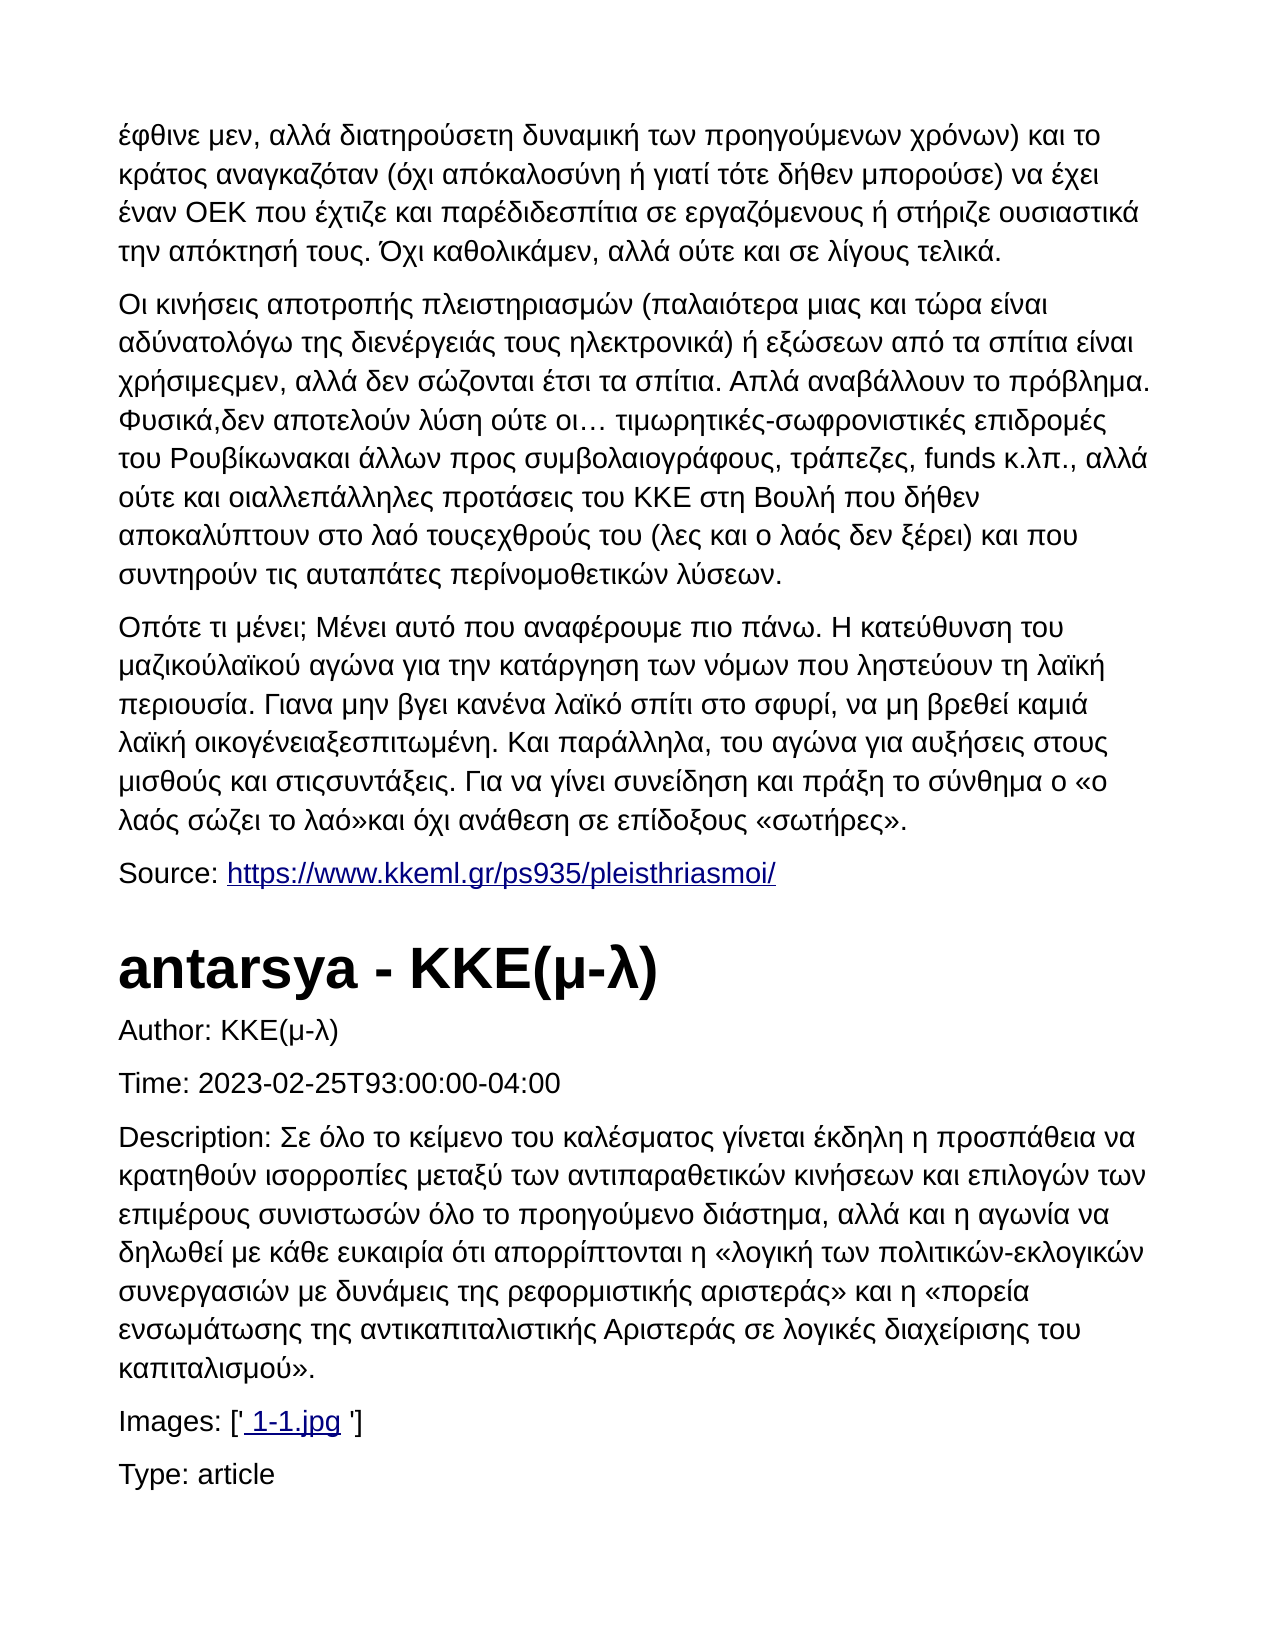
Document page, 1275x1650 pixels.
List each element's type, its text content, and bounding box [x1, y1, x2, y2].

text Type: article [118, 1457, 1157, 1491]
text έφθινε μεν, αλλά διατηρούσετη δυναμική των προηγούμενων χρόνων) και το κράτος αναγκαζόταν (όχι απόκαλοσύνη ή γιατί τότε δήθεν μπορούσε) να έχει έναν ΟΕΚ που έχτιζε και παρέδιδεσπίτια σε εργαζόμενους ή στήριζε ουσιαστικά την απόκτησή τους. Όχι καθολικάμεν, αλλά ούτε και σε λίγους τελικά. [118, 118, 1157, 267]
text Description: Σε όλο το κείμενο του καλέσματος γίνεται έκδηλη η προσπάθεια να κρατηθούν ισορροπίες μεταξύ των αντιπαραθετικών κινήσεων και επιλογών των επιμέρους συνιστωσών όλο το προηγούμενο διάστημα, αλλά και η αγωνία να δηλωθεί με κάθε ευκαιρία ότι απορρίπτονται η «λογική των πολιτικών-εκλογικών συνεργασιών με δυνάμεις της ρεφορμιστικής αριστεράς» και η «πορεία ενσωμάτωσης της αντικαπιταλιστικής Αριστεράς σε λογικές διαχείρισης του καπιταλισμού». [118, 1119, 1157, 1384]
text Time: 2023-02-25T93:00:00-04:00 [118, 1066, 1157, 1100]
text Author: ΚΚΕ(μ-λ) [118, 1013, 1157, 1047]
text Source: https://www.kkeml.gr/ps935/pleisthriasmoi/ [118, 856, 1157, 889]
text Images: [' 1-1.jpg '] [118, 1404, 1157, 1437]
subtitle antarsya - ΚΚΕ(μ-λ) [118, 934, 1157, 1001]
text Οι κινήσεις αποτροπής πλειστηριασμών (παλαιότερα μιας και τώρα είναι αδύνατολόγω της διενέργειάς τους ηλεκτρονικά) ή εξώσεων από τα σπίτια είναι χρήσιμεςμεν, αλλά δεν σώζονται έτσι τα σπίτια. Απλά αναβάλλουν το πρόβλημα. Φυσικά,δεν αποτελούν λύση ούτε οι… τιμωρητικές-σωφρονιστικές επιδρομές του Ρουβίκωνακαι άλλων προς συμβολαιογράφους, τράπεζες, funds κ.λπ., αλλά ούτε και οιαλλεπάλληλες προτάσεις του ΚΚΕ στη Βουλή που δήθεν αποκαλύπτουν στο λαό τουςεχθρούς του (λες και ο λαός δεν ξέρει) και που συντηρούν τις αυταπάτες περίνομοθετικών λύσεων. [118, 287, 1157, 590]
text Οπότε τι μένει; Μένει αυτό που αναφέρουμε πιο πάνω. Η κατεύθυνση του μαζικούλαϊκού αγώνα για την κατάργηση των νόμων που ληστεύουν τη λαϊκή περιουσία. Γιανα μην βγει κανένα λαϊκό σπίτι στο σφυρί, να μη βρεθεί καμιά λαϊκή οικογένειαξεσπιτωμένη. Και παράλληλα, του αγώνα για αυξήσεις στους μισθούς και στιςσυντάξεις. Για να γίνει συνείδηση και πράξη το σύνθημα ο «ο λαός σώζει το λαό»και όχι ανάθεση σε επίδοξους «σωτήρες». [118, 610, 1157, 836]
